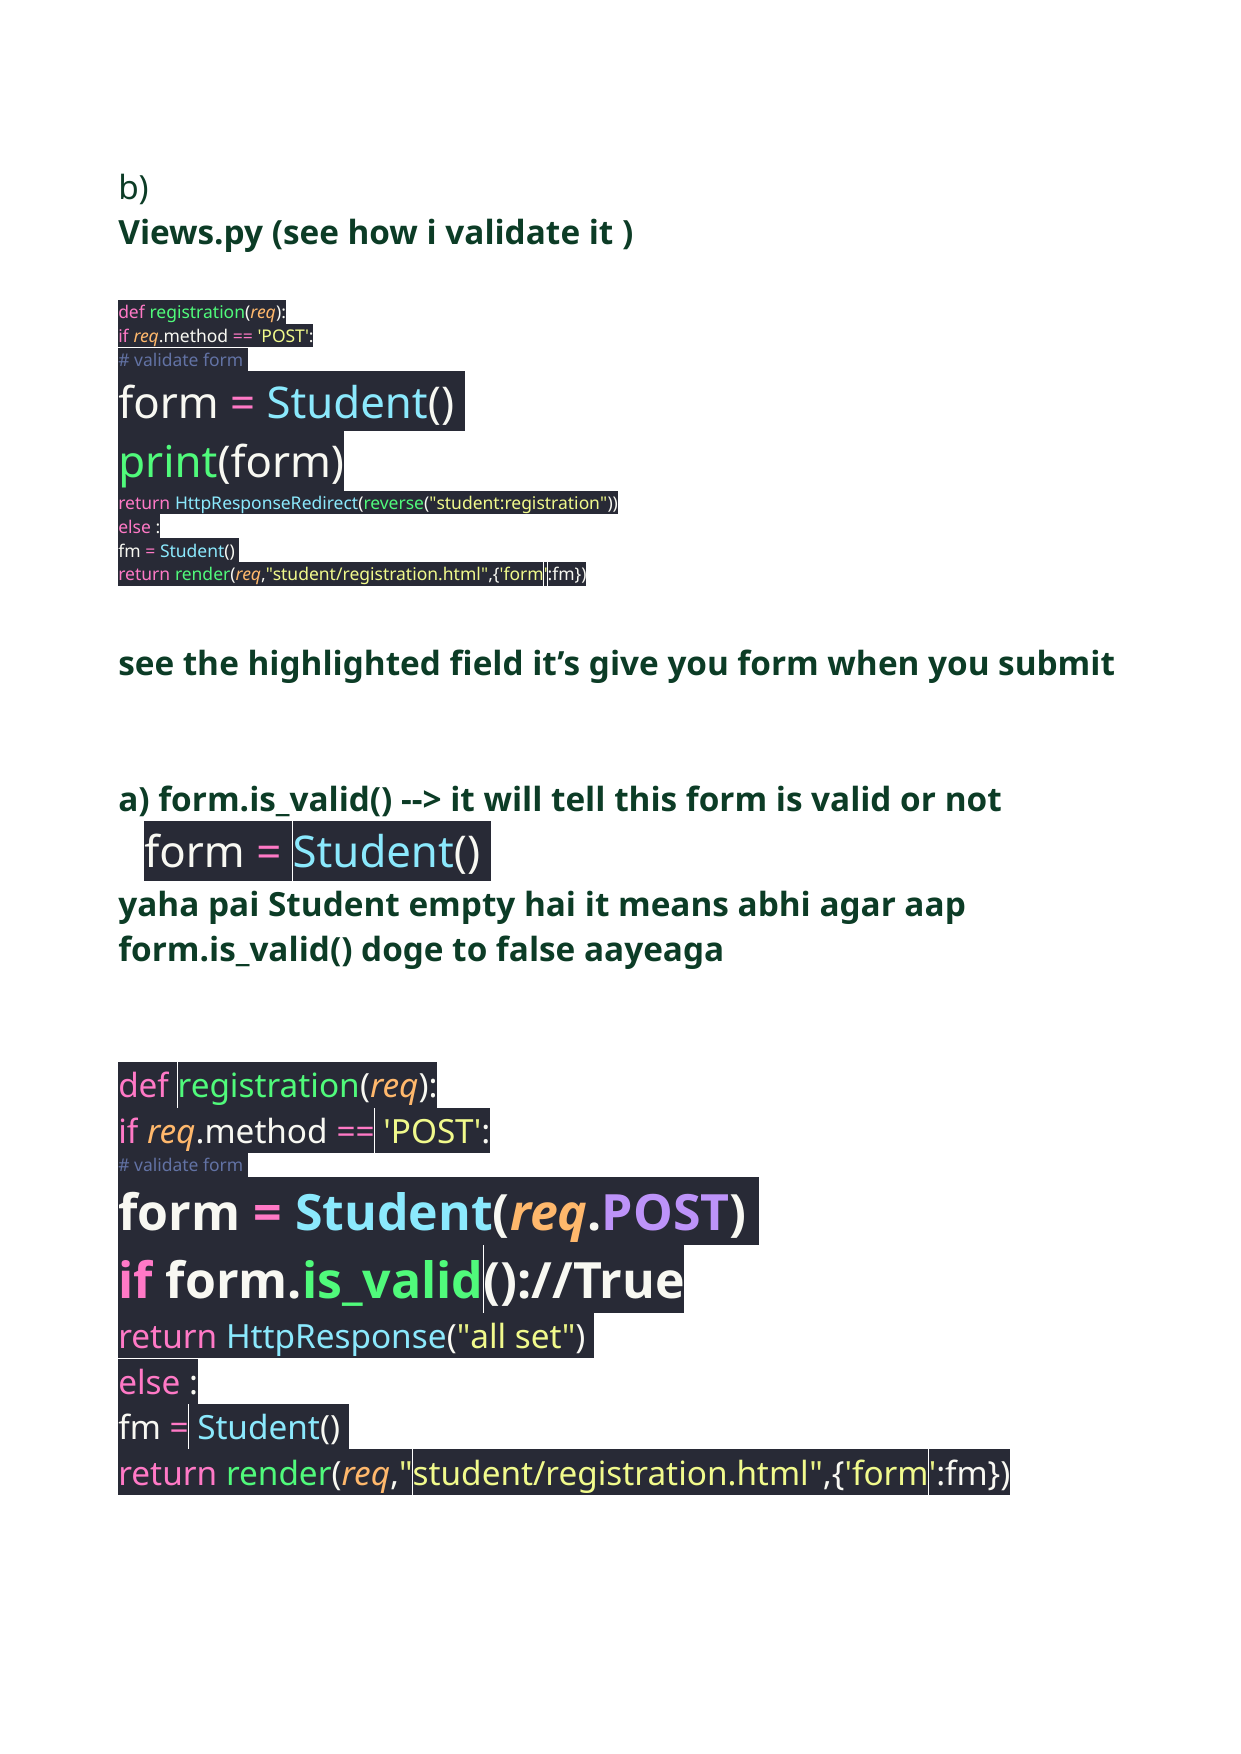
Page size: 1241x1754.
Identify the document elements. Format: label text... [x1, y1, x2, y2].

text a) form.is_valid() --> it will tell this form is valid or not [118, 776, 1122, 821]
text else : [118, 1358, 1122, 1404]
text return render(req,"student/registration.html",{'form':fm}) [118, 1449, 1122, 1495]
text # validate form [118, 1153, 1122, 1177]
text yaha pai Student empty hai it means abhi agar aap form.is_valid() doge to false aayeaga [118, 881, 1122, 971]
text Views.py (see how i validate it ) [118, 209, 1122, 254]
text print(form) [118, 431, 1122, 491]
text def registration(req): [118, 300, 1122, 324]
text return HttpResponseRedirect(reverse("student:registration")) [118, 491, 1122, 514]
text form = Student() [118, 371, 1122, 431]
text fm = Student() [118, 538, 1122, 562]
text else : [118, 514, 1122, 538]
text see the highlighted field it’s give you form when you submit [118, 639, 1122, 685]
text fm = Student() [118, 1404, 1122, 1449]
text form = Student(req.POST) [118, 1177, 1122, 1245]
text if req.method == 'POST': [118, 324, 1122, 347]
text if req.method == 'POST': [118, 1108, 1122, 1153]
text return render(req,"student/registration.html",{'form':fm}) [118, 562, 1122, 586]
text # validate form [118, 347, 1122, 371]
text def registration(req): [118, 1062, 1122, 1108]
text form = Student() [118, 821, 1122, 881]
text b) [118, 163, 1122, 209]
text return HttpResponse("all set") [118, 1313, 1122, 1358]
text if form.is_valid()://True [118, 1245, 1122, 1313]
